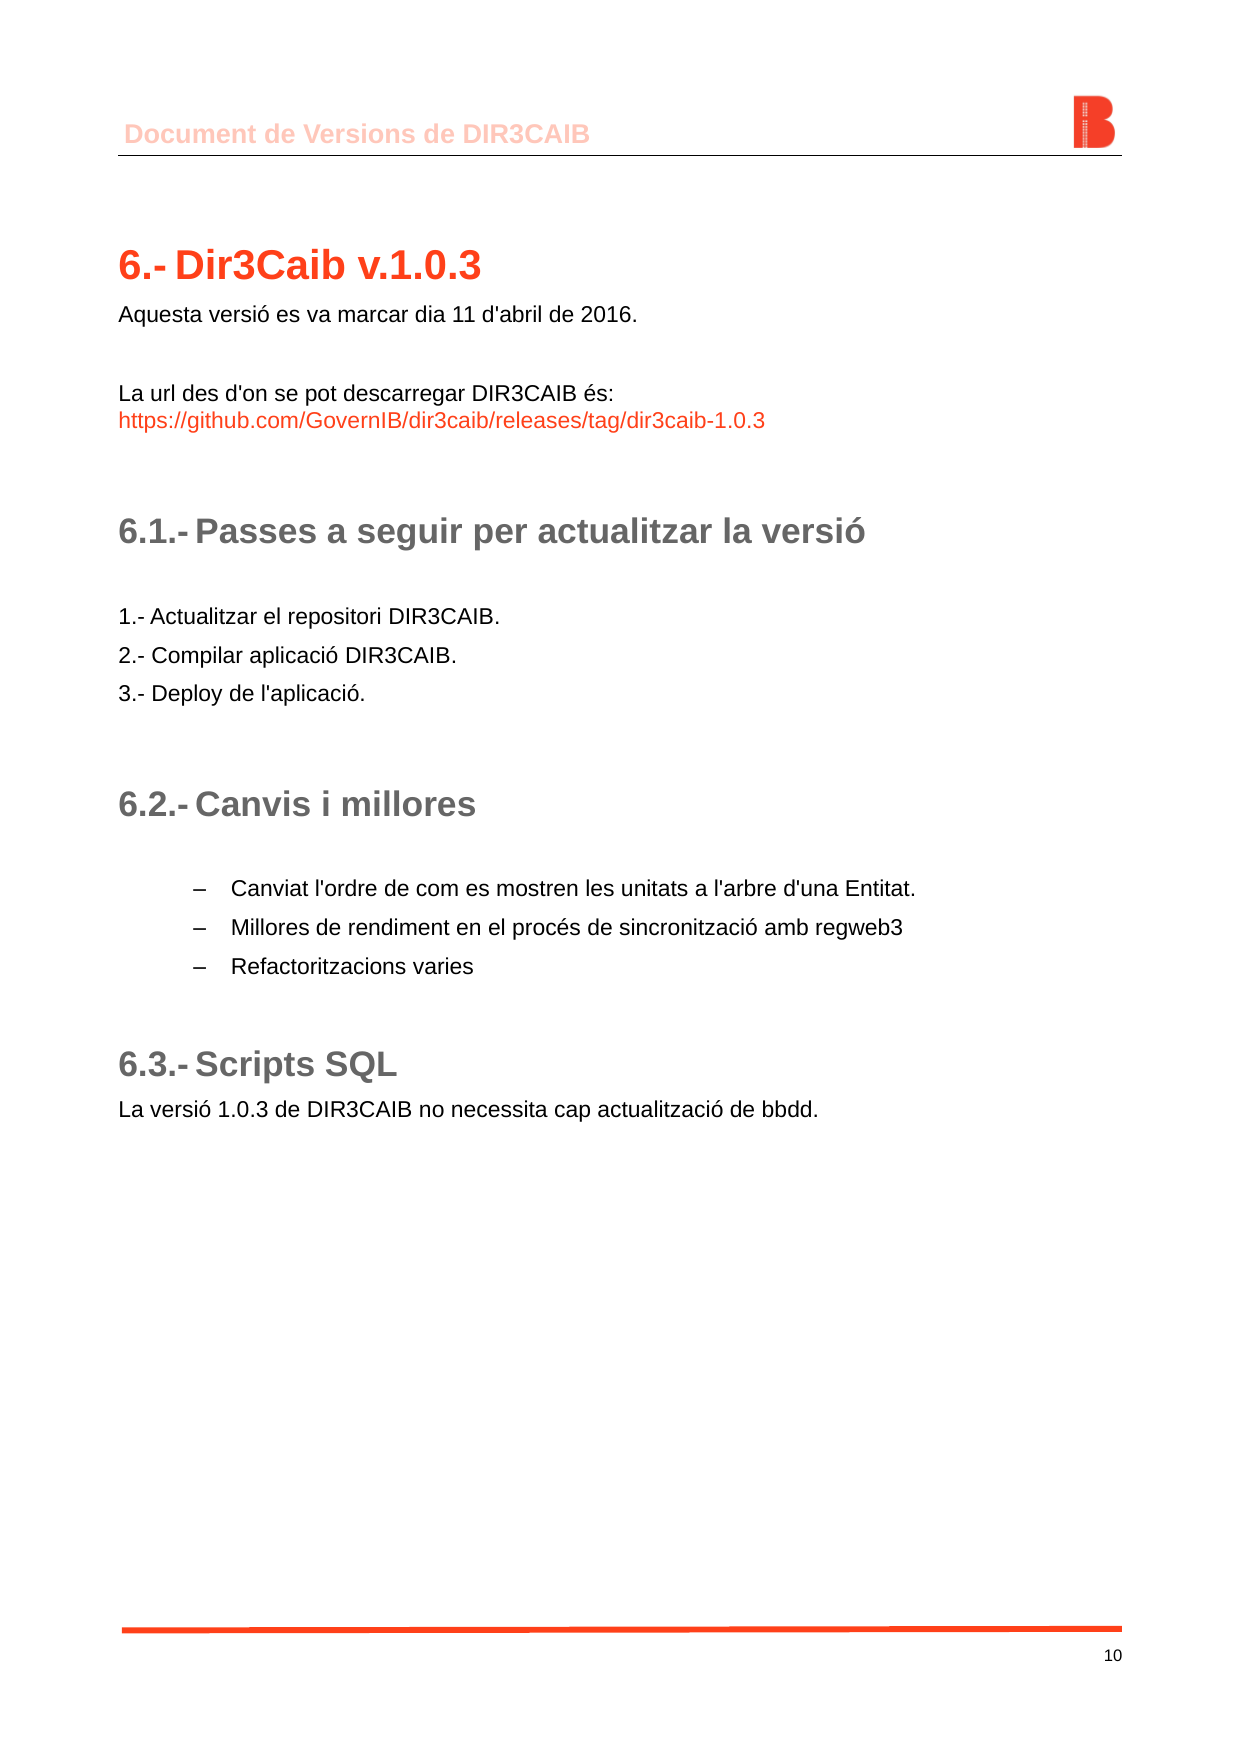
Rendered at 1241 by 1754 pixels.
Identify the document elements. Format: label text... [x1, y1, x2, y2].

subtitle Canvis i millores [118, 783, 1122, 824]
text La versió 1.0.3 de DIR3CAIB no necessita cap actualització de bbdd. [118, 1096, 1122, 1123]
list Millores de rendiment en el procés de sincronització amb regweb3 [193, 914, 1122, 940]
text 3.- Deploy de l'aplicació. [118, 680, 1122, 707]
picture [1072, 94, 1117, 150]
list Refactoritzacions varies [193, 953, 1122, 979]
text 2.- Compilar aplicació DIR3CAIB. [118, 642, 1122, 668]
subtitle Passes a seguir per actualitzar la versió [118, 511, 1122, 551]
subtitle Dir3Caib v.1.0.3 [118, 241, 1122, 289]
text La url des d'on se pot descarregar DIR3CAIB és: [118, 380, 1122, 407]
text Aquesta versió es va marcar dia 11 d'abril de 2016. [118, 301, 1122, 327]
list Canviat l'ordre de com es mostren les unitats a l'arbre d'una Entitat. [193, 875, 1122, 902]
text 1.- Actualitzar el repositori DIR3CAIB. [118, 603, 1122, 629]
text https://github.com/GovernIB/dir3caib/releases/tag/dir3caib-1.0.3 [118, 407, 1122, 433]
subtitle Scripts SQL [118, 1043, 1122, 1084]
